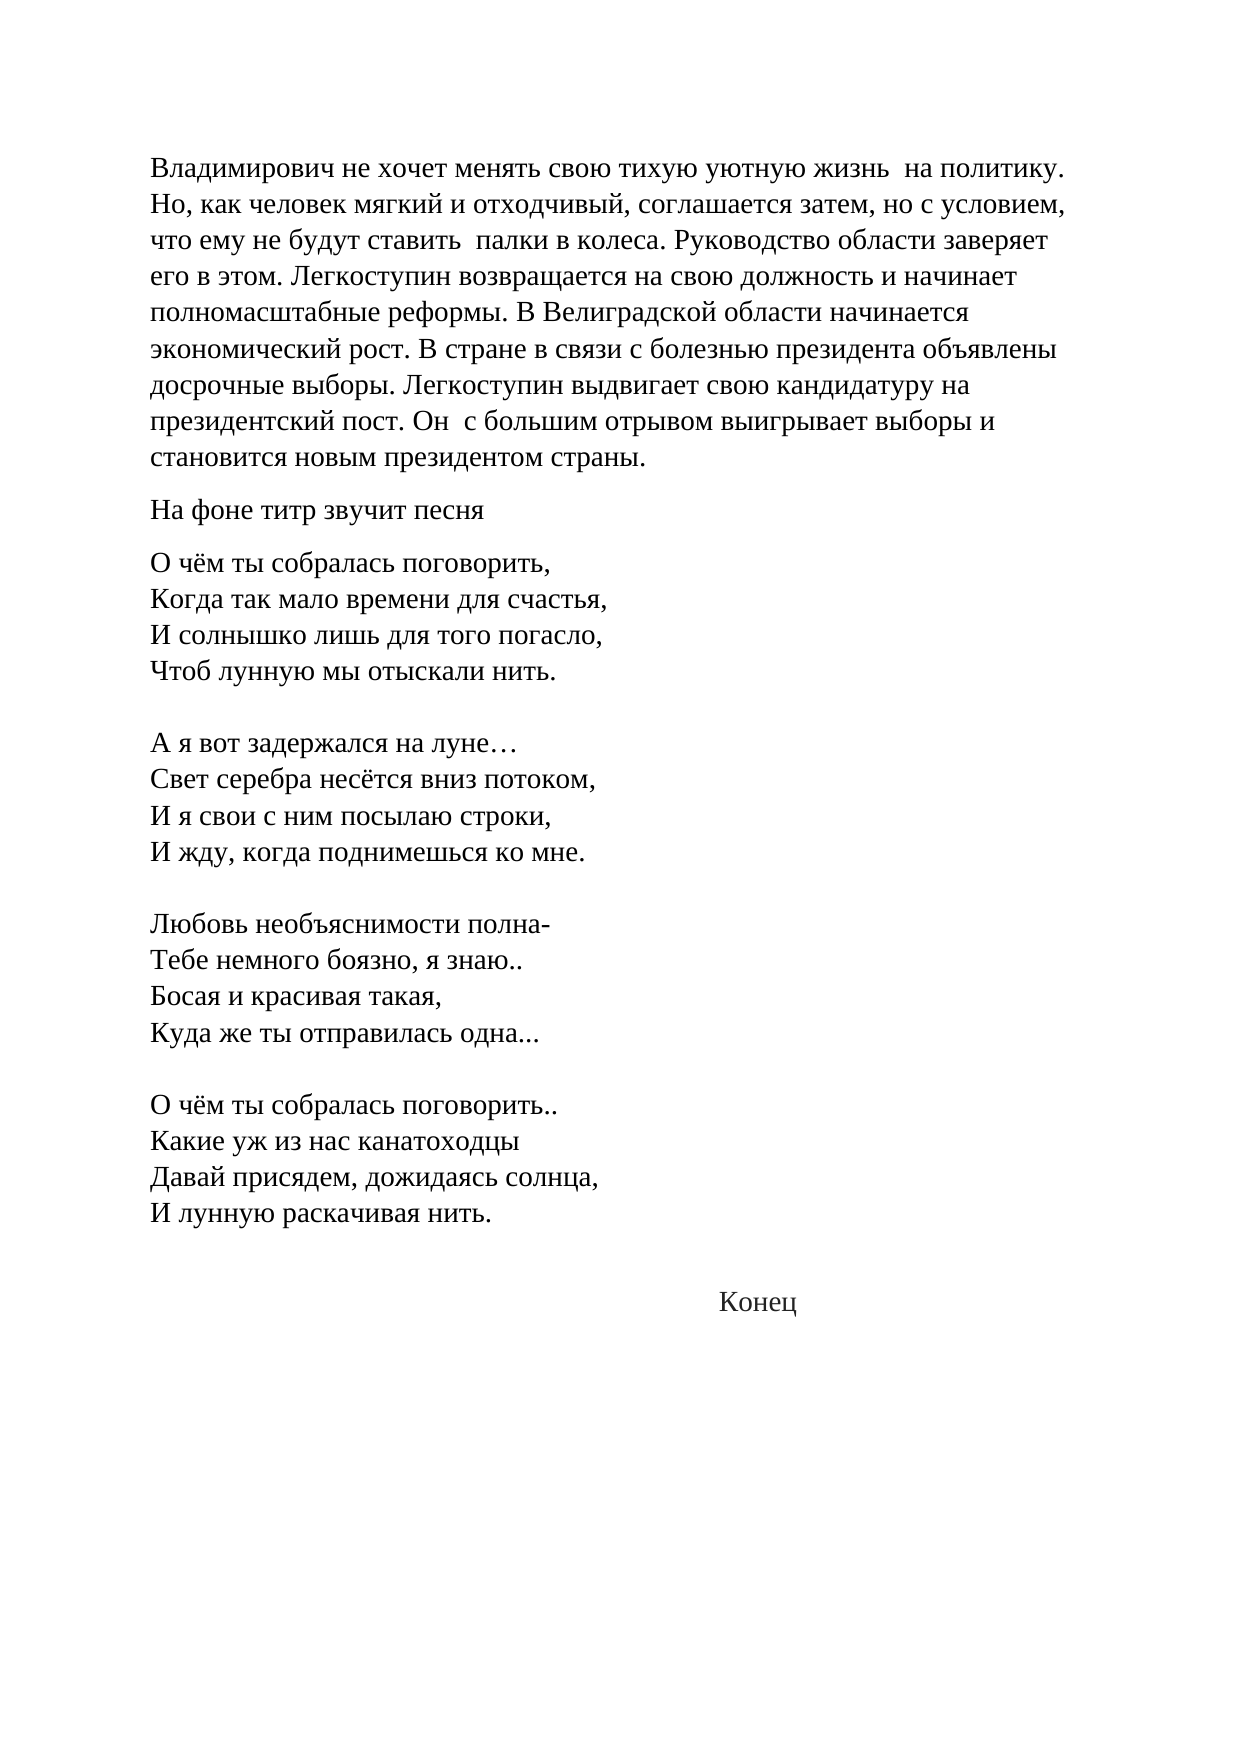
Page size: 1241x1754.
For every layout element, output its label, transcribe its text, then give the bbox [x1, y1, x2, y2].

text Владимирович не хочет менять свою тихую уютную жизнь на политику. Но, как человек мягкий и отходчивый, соглашается затем, но с условием, что ему не будут ставить палки в колеса. Руководство области заверяет его в этом. Легкоступин возвращается на свою должность и начинает полномасштабные реформы. В Велиградской области начинается экономический рост. В стране в связи с болезнью президента объявлены досрочные выборы. Легкоступин выдвигает свою кандидатуру на президентский пост. Он с большим отрывом выигрывает выборы и становится новым президентом страны. [150, 150, 1090, 473]
text О чём ты собралась поговорить, Когда так мало времени для счастья, И солнышко лишь для того погасло, Чтоб лунную мы отыскали нить. А я вот задержался на луне… Свет серебра несётся вниз потоком, И я свои с ним посылаю строки, И жду, когда поднимешься ко мне. Любовь необъяснимости полна- Тебе немного боязно, я знаю.. Босая и красивая такая, Куда же ты отправилась одна... О чём ты собралась поговорить.. Какие уж из нас канатоходцы Давай присядем, дожидаясь солнца, И лунную раскачивая нить. [150, 545, 1090, 1265]
text На фоне титр звучит песня [150, 492, 1090, 526]
text Конец [150, 1284, 1090, 1318]
